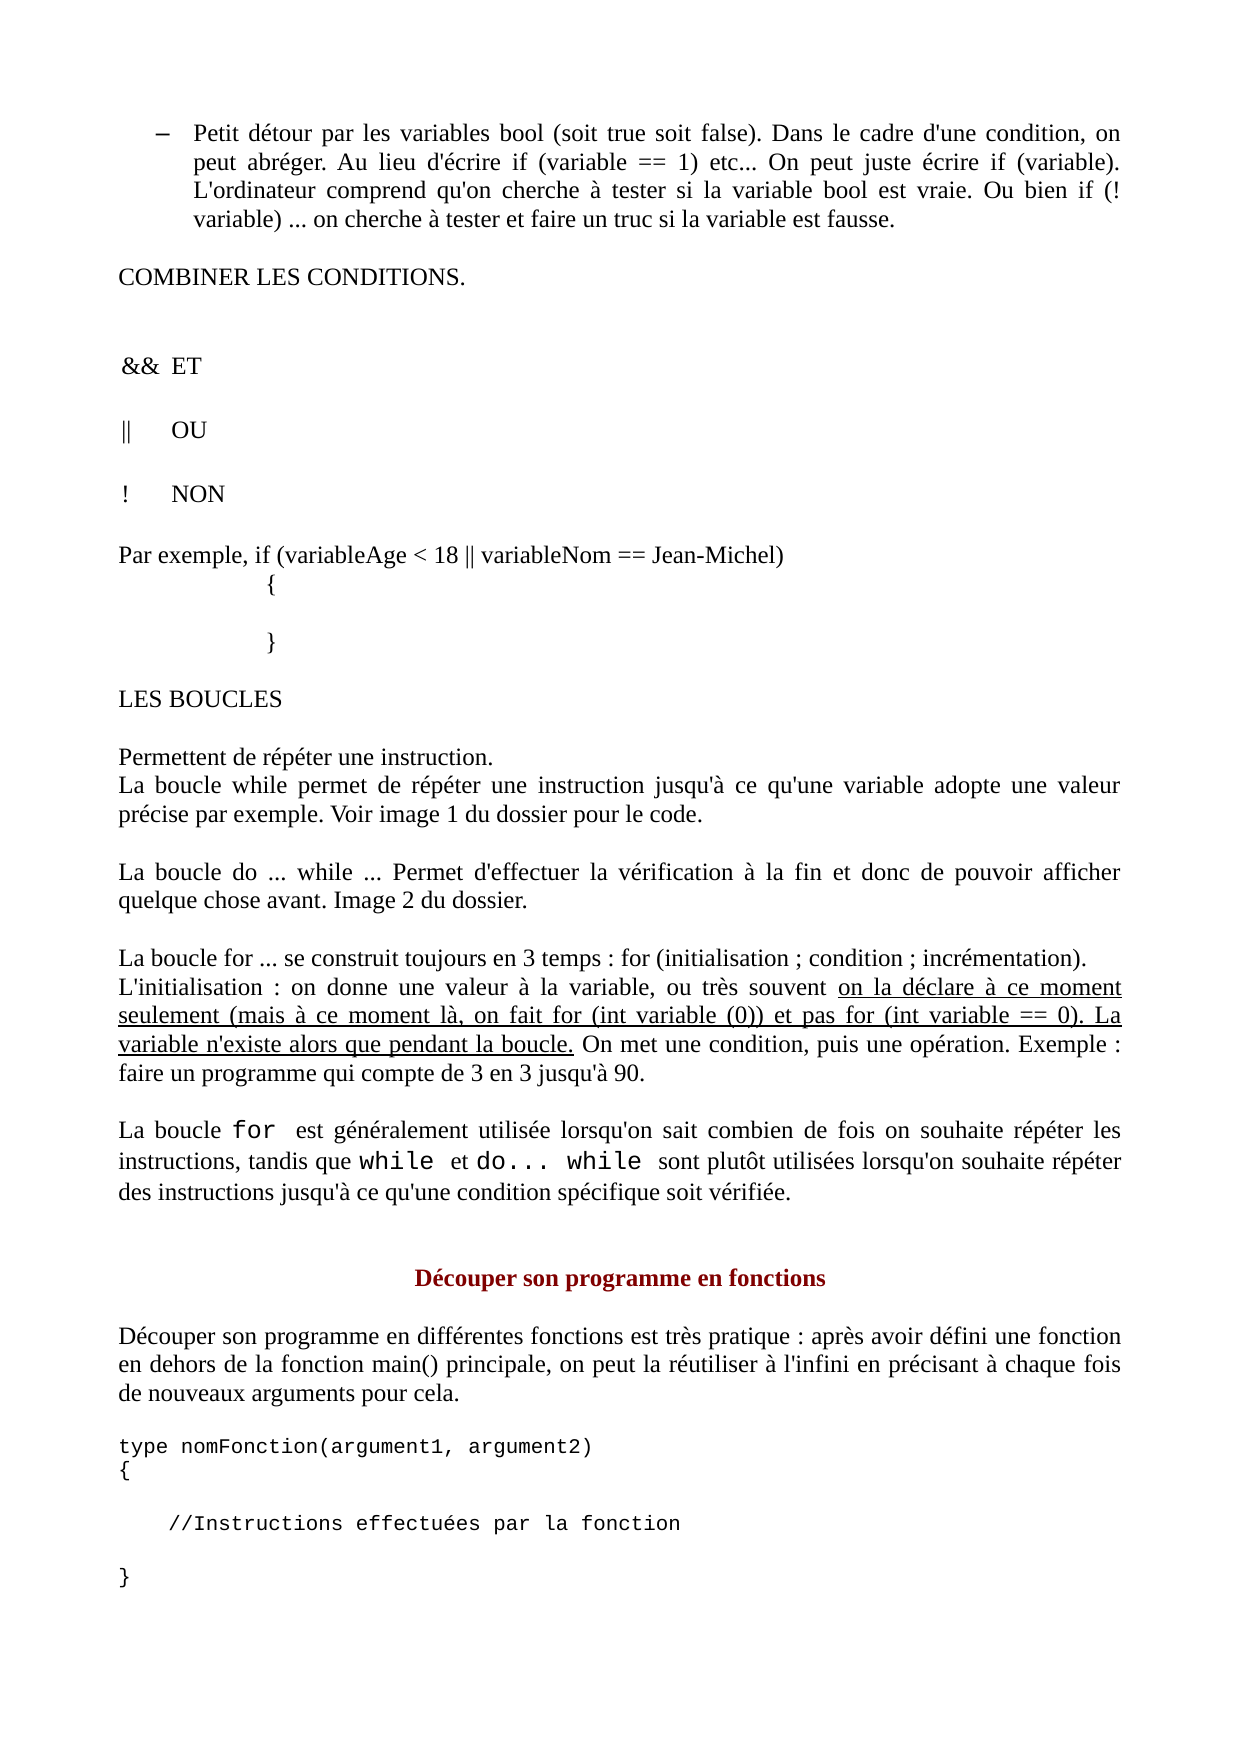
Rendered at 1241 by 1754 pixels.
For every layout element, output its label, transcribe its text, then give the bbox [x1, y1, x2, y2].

text } [118, 627, 1122, 655]
text variable n'existe alors que pendant la boucle. On met une condition, puis une opération. Exemple : faire un programme qui compte de 3 en 3 jusqu'à 90. [118, 1027, 1122, 1087]
table_cell OU [168, 412, 239, 476]
text type nomFonction(argument1, argument2) [118, 1436, 1122, 1459]
table_cell || [118, 412, 168, 476]
text L'initialisation : on donne une valeur à la variable, ou très souvent on la déclare à ce moment seulement (mais à ce moment là, on fait for (int variable (0)) et pas for (int variable == 0). La [118, 972, 1122, 1025]
text { [118, 569, 1122, 598]
text //Instructions effectuées par la fonction [118, 1512, 1122, 1536]
text Par exemple, if (variableAge < 18 || variableNom == Jean-Michel) [118, 540, 1122, 569]
text La boucle do ... while ... Permet d'effectuer la vérification à la fin et donc de pouvoir afficher quelque chose avant. Image 2 du dossier. [118, 857, 1122, 914]
table_cell ! [118, 476, 168, 540]
text Permettent de répéter une instruction. [118, 742, 1122, 770]
text Découper son programme en fonctions [118, 1263, 1122, 1292]
table_header ET [168, 348, 239, 412]
text Découper son programme en différentes fonctions est très pratique : après avoir défini une fonction en dehors de la fonction main() principale, on peut la réutiliser à l'infini en précisant à chaque fois de nouveaux arguments pour cela. [118, 1321, 1122, 1407]
table_header && [118, 348, 168, 412]
text La boucle for ... se construit toujours en 3 temps : for (initialisation ; condition ; incrémentation). [118, 943, 1122, 972]
table_cell NON [168, 476, 239, 540]
text { [118, 1459, 1122, 1483]
text } [118, 1566, 1122, 1589]
text LES BOUCLES [118, 684, 1122, 713]
text La boucle while permet de répéter une instruction jusqu'à ce qu'une variable adopte une valeur précise par exemple. Voir image 1 du dossier pour le code. [118, 770, 1122, 828]
text COMBINER LES CONDITIONS. [118, 262, 1122, 291]
text La boucle for est généralement utilisée lorsqu'on sait combien de fois on souhaite répéter les instructions, tandis que while et do... while sont plutôt utilisées lorsqu'on souhaite répéter des instructions jusqu'à ce qu'une condition spécifique soit vérifiée. [118, 1115, 1122, 1206]
list Petit détour par les variables bool (soit true soit false). Dans le cadre d'une condition, on peut abréger. Au lieu d'écrire if (variable == 1) etc... On peut juste écrire if (variable). L'ordinateur comprend qu'on cherche à tester si la variable bool est vraie. Ou bien if (!variable) ... on cherche à tester et faire un truc si la variable est fausse. [156, 118, 1122, 233]
